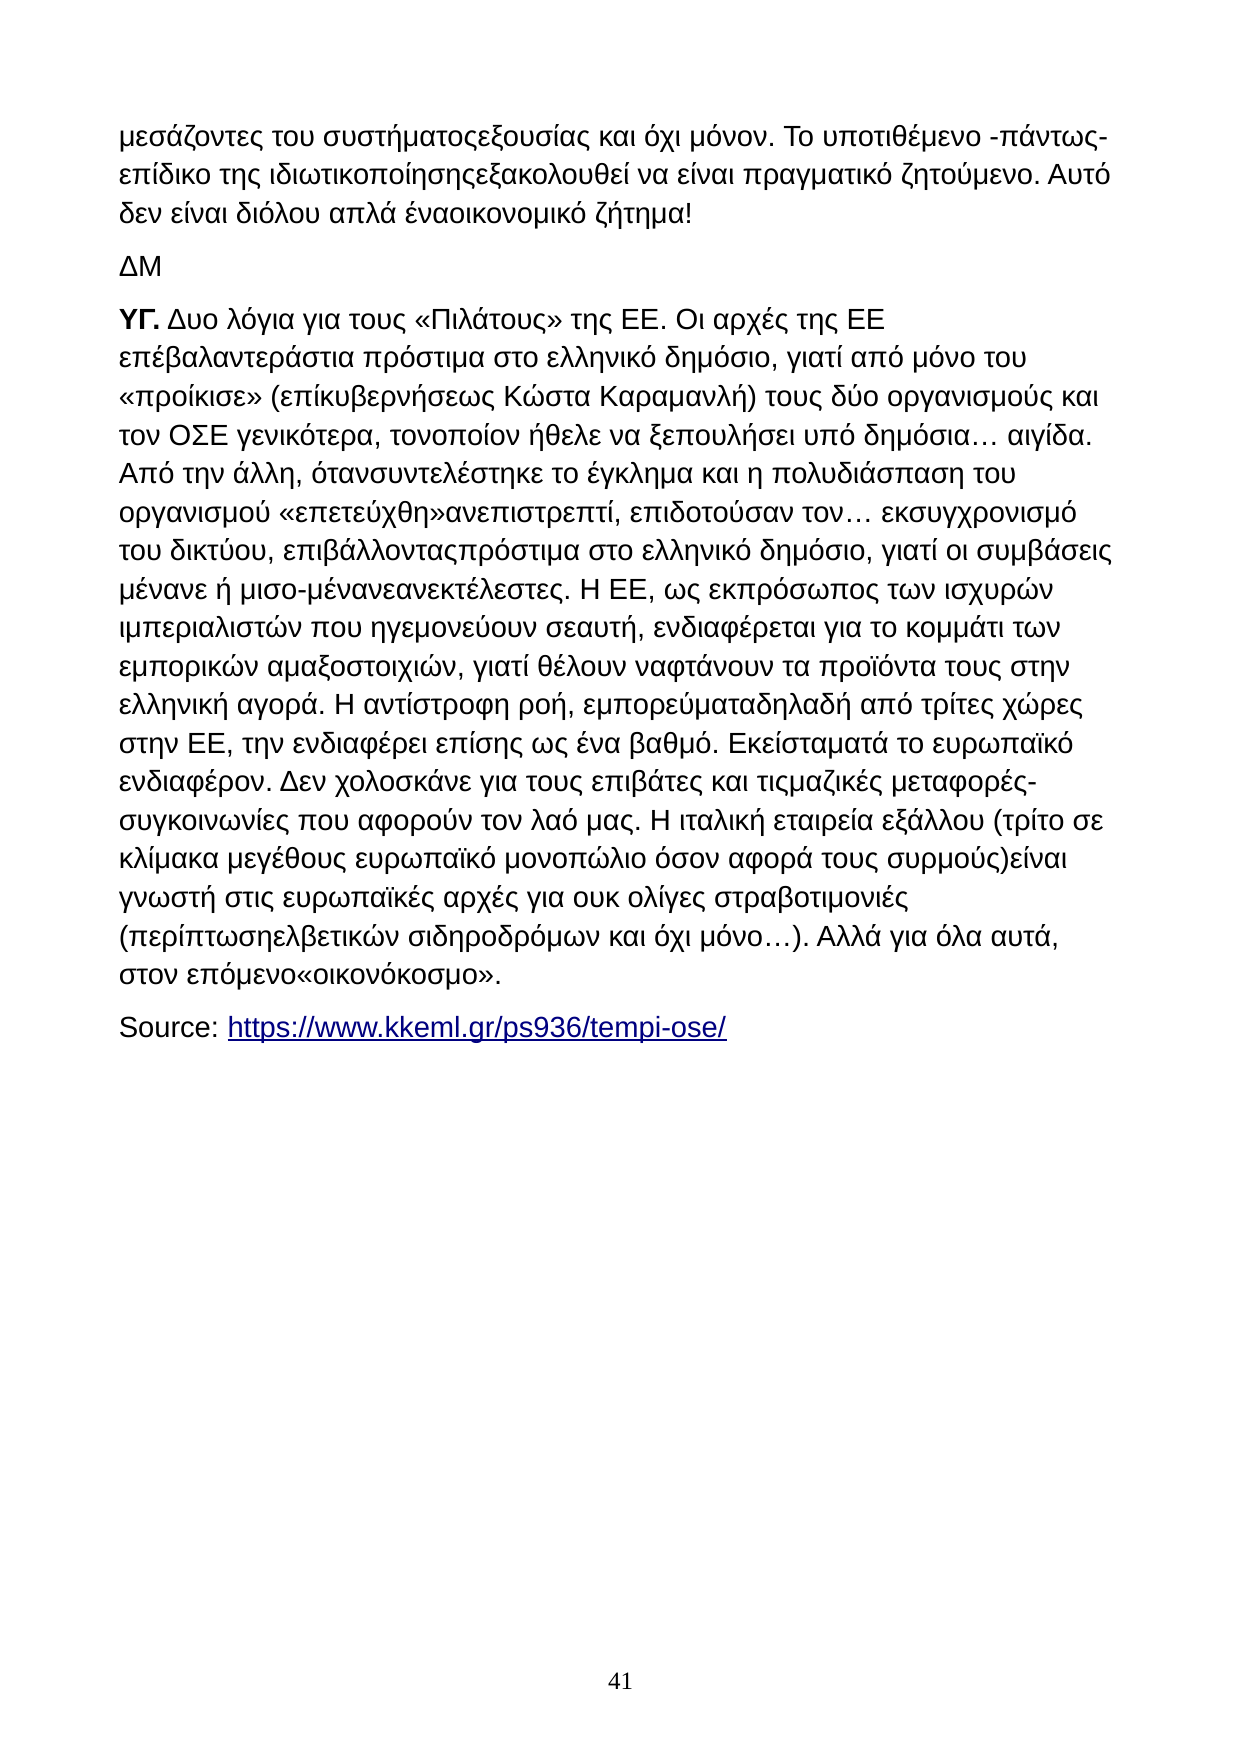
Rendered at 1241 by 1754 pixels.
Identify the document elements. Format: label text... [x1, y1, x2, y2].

text ΔΜ [118, 249, 1122, 282]
text ΥΓ. Δυο λόγια για τους «Πιλάτους» της ΕΕ. Οι αρχές της ΕΕ επέβαλαντεράστια πρόστιμα στο ελληνικό δημόσιο, γιατί από μόνο του «προίκισε» (επίκυβερνήσεως Κώστα Καραμανλή) τους δύο οργανισμούς και τον ΟΣΕ γενικότερα, τονοποίον ήθελε να ξεπουλήσει υπό δημόσια… αιγίδα. Από την άλλη, ότανσυντελέστηκε το έγκλημα και η πολυδιάσπαση του οργανισμού «επετεύχθη»ανεπιστρεπτί, επιδοτούσαν τον… εκσυγχρονισμό του δικτύου, επιβάλλονταςπρόστιμα στο ελληνικό δημόσιο, γιατί οι συμβάσεις μένανε ή μισο-μένανεανεκτέλεστες. Η ΕΕ, ως εκπρόσωπος των ισχυρών ιμπεριαλιστών που ηγεμονεύουν σεαυτή, ενδιαφέρεται για το κομμάτι των εμπορικών αμαξοστοιχιών, γιατί θέλουν ναφτάνουν τα προϊόντα τους στην ελληνική αγορά. Η αντίστροφη ροή, εμπορεύματαδηλαδή από τρίτες χώρες στην ΕΕ, την ενδιαφέρει επίσης ως ένα βαθμό. Εκείσταματά το ευρωπαϊκό ενδιαφέρον. Δεν χολοσκάνε για τους επιβάτες και τιςμαζικές μεταφορές-συγκοινωνίες που αφορούν τον λαό μας. Η ιταλική εταιρεία εξάλλου (τρίτο σε κλίμακα μεγέθους ευρωπαϊκό μονοπώλιο όσον αφορά τους συρμούς)είναι γνωστή στις ευρωπαϊκές αρχές για ουκ ολίγες στραβοτιμονιές (περίπτωσηελβετικών σιδηροδρόμων και όχι μόνο…). Αλλά για όλα αυτά, στον επόμενο«οικονόκοσμο». [118, 302, 1122, 991]
text μεσάζοντες του συστήματοςεξουσίας και όχι μόνον. Το υποτιθέμενο -πάντως- επίδικο της ιδιωτικοποίησηςεξακολουθεί να είναι πραγματικό ζητούμενο. Αυτό δεν είναι διόλου απλά έναοικονομικό ζήτημα! [118, 118, 1122, 229]
text Source: https://www.kkeml.gr/ps936/tempi-ose/ [118, 1010, 1122, 1044]
